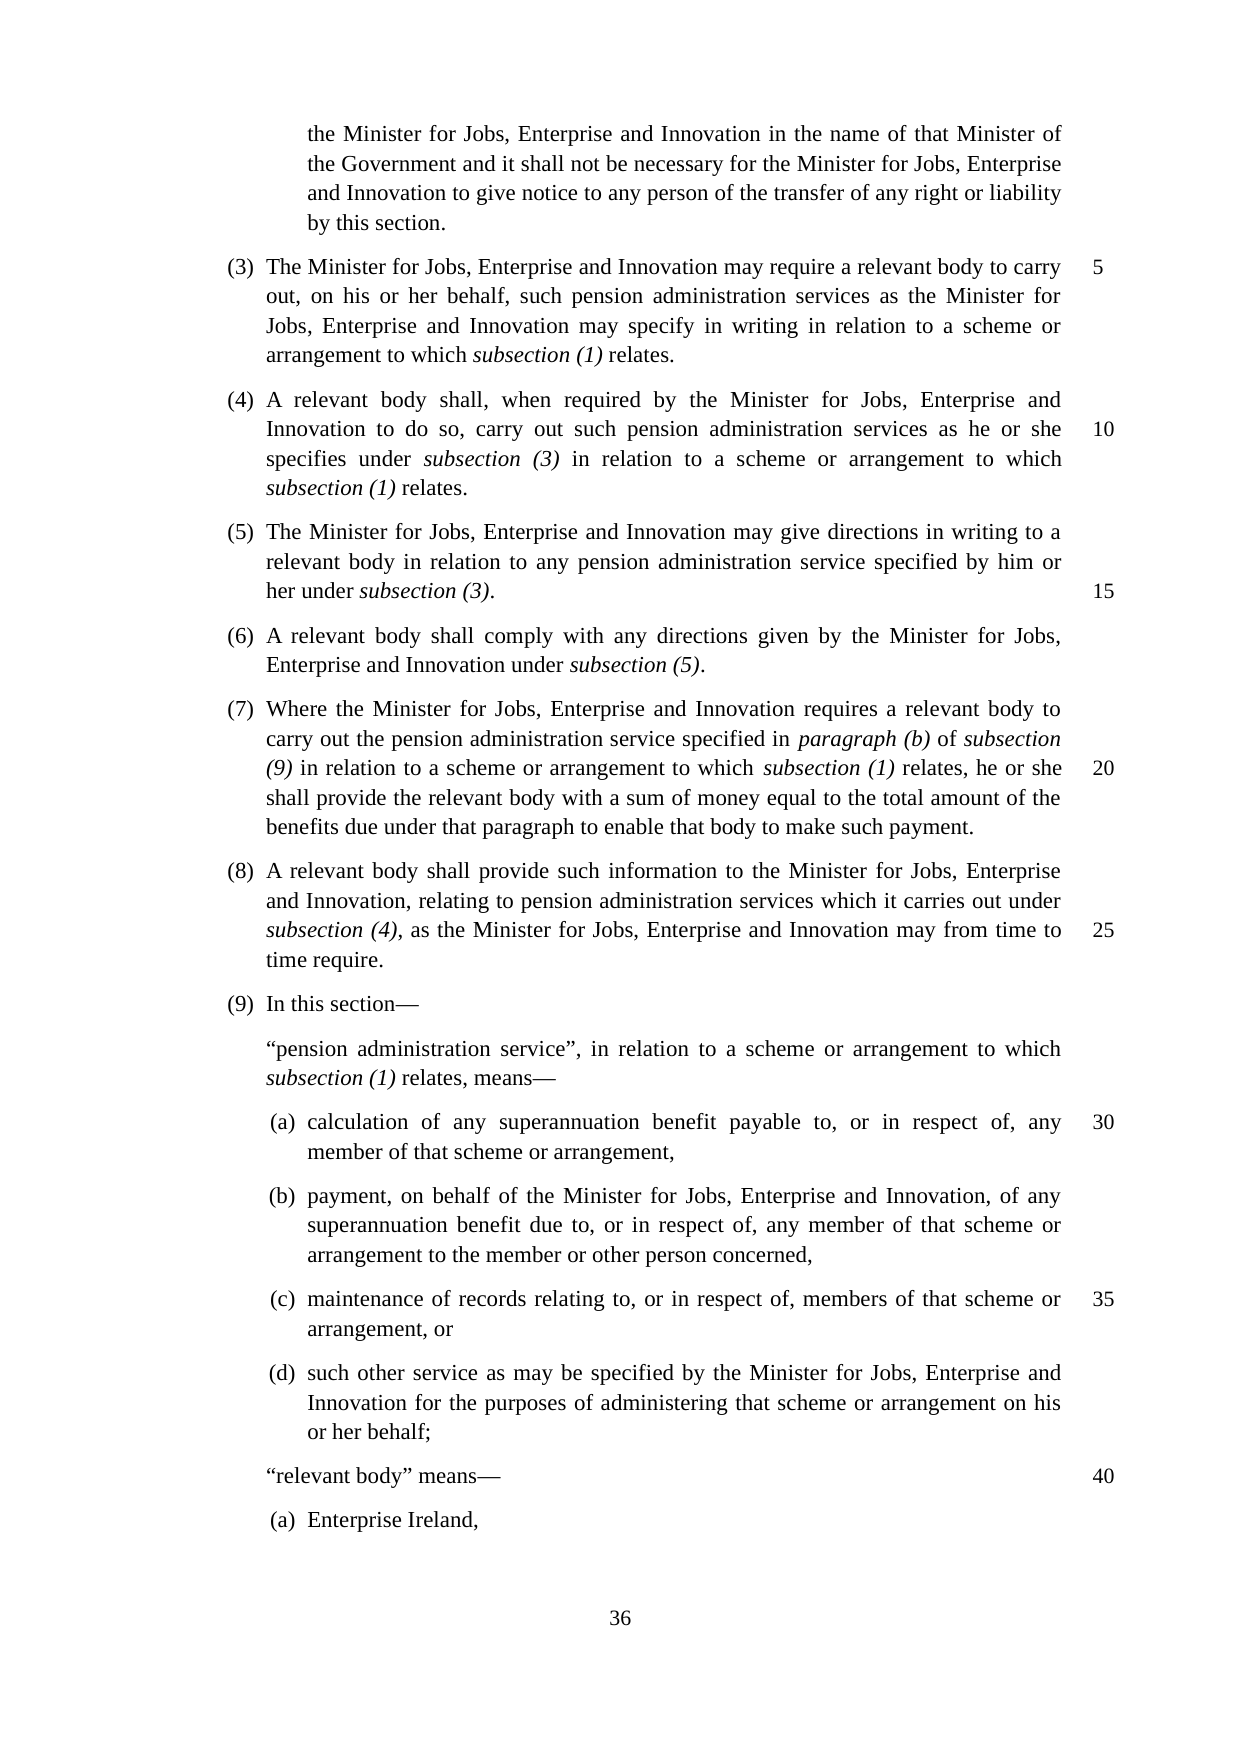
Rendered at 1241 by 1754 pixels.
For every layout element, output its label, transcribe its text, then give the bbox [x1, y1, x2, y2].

text “relevant body” means⁠— [177, 1460, 1063, 1489]
text (8) A relevant body shall provide such information to the Minister for Jobs, Enterprise and Innovation, relating to pension administration services which it carries out under subsection (4), as the Minister for Jobs, Enterprise and Innovation may from time to time require. [177, 855, 1063, 973]
text (b) payment, on behalf of the Minister for Jobs, Enterprise and Innovation, of any superannuation benefit due to, or in respect of, any member of that scheme or arrangement to the member or other person concerned, [177, 1180, 1063, 1268]
text (4) A relevant body shall, when required by the Minister for Jobs, Enterprise and Innovation to do so, carry out such pension administration services as he or she specifies under subsection (3) in relation to a scheme or arrangement to which subsection (1) relates. [177, 383, 1063, 501]
text (9) In this section⁠— [177, 988, 1063, 1018]
text “pension administration service”, in relation to a scheme or arrangement to which subsection (1) relates, means⁠— [177, 1032, 1063, 1091]
text (a) Enterprise Ireland, [177, 1504, 1063, 1534]
text (6) A relevant body shall comply with any directions given by the Minister for Jobs, Enterprise and Innovation under subsection (5). [177, 619, 1063, 678]
text (c) maintenance of records relating to, or in respect of, members of that scheme or arrangement, or [177, 1283, 1063, 1342]
text (d) such other service as may be specified by the Minister for Jobs, Enterprise and Innovation for the purposes of administering that scheme or arrangement on his or her behalf; [177, 1357, 1063, 1445]
text (5) The Minister for Jobs, Enterprise and Innovation may give directions in writing to a relevant body in relation to any pension administration service specified by him or her under subsection (3). [177, 516, 1063, 605]
text (7) Where the Minister for Jobs, Enterprise and Innovation requires a relevant body to carry out the pension administration service specified in paragraph (b) of subsection (9) in relation to a scheme or arrangement to which subsection (1) relates, he or she shall provide the relevant body with a sum of money equal to the total amount of the benefits due under that paragraph to enable that body to make such payment. [177, 693, 1063, 841]
text (a) calculation of any superannuation benefit payable to, or in respect of, any member of that scheme or arrangement, [177, 1106, 1063, 1165]
text (3) The Minister for Jobs, Enterprise and Innovation may require a relevant body to carry out, on his or her behalf, such pension administration services as the Minister for Jobs, Enterprise and Innovation may specify in writing in relation to a scheme or arrangement to which subsection (1) relates. [177, 251, 1063, 369]
text the Minister for Jobs, Enterprise and Innovation in the name of that Minister of the Government and it shall not be necessary for the Minister for Jobs, Enterprise and Innovation to give notice to any person of the transfer of any right or liability by this section. [177, 118, 1063, 236]
